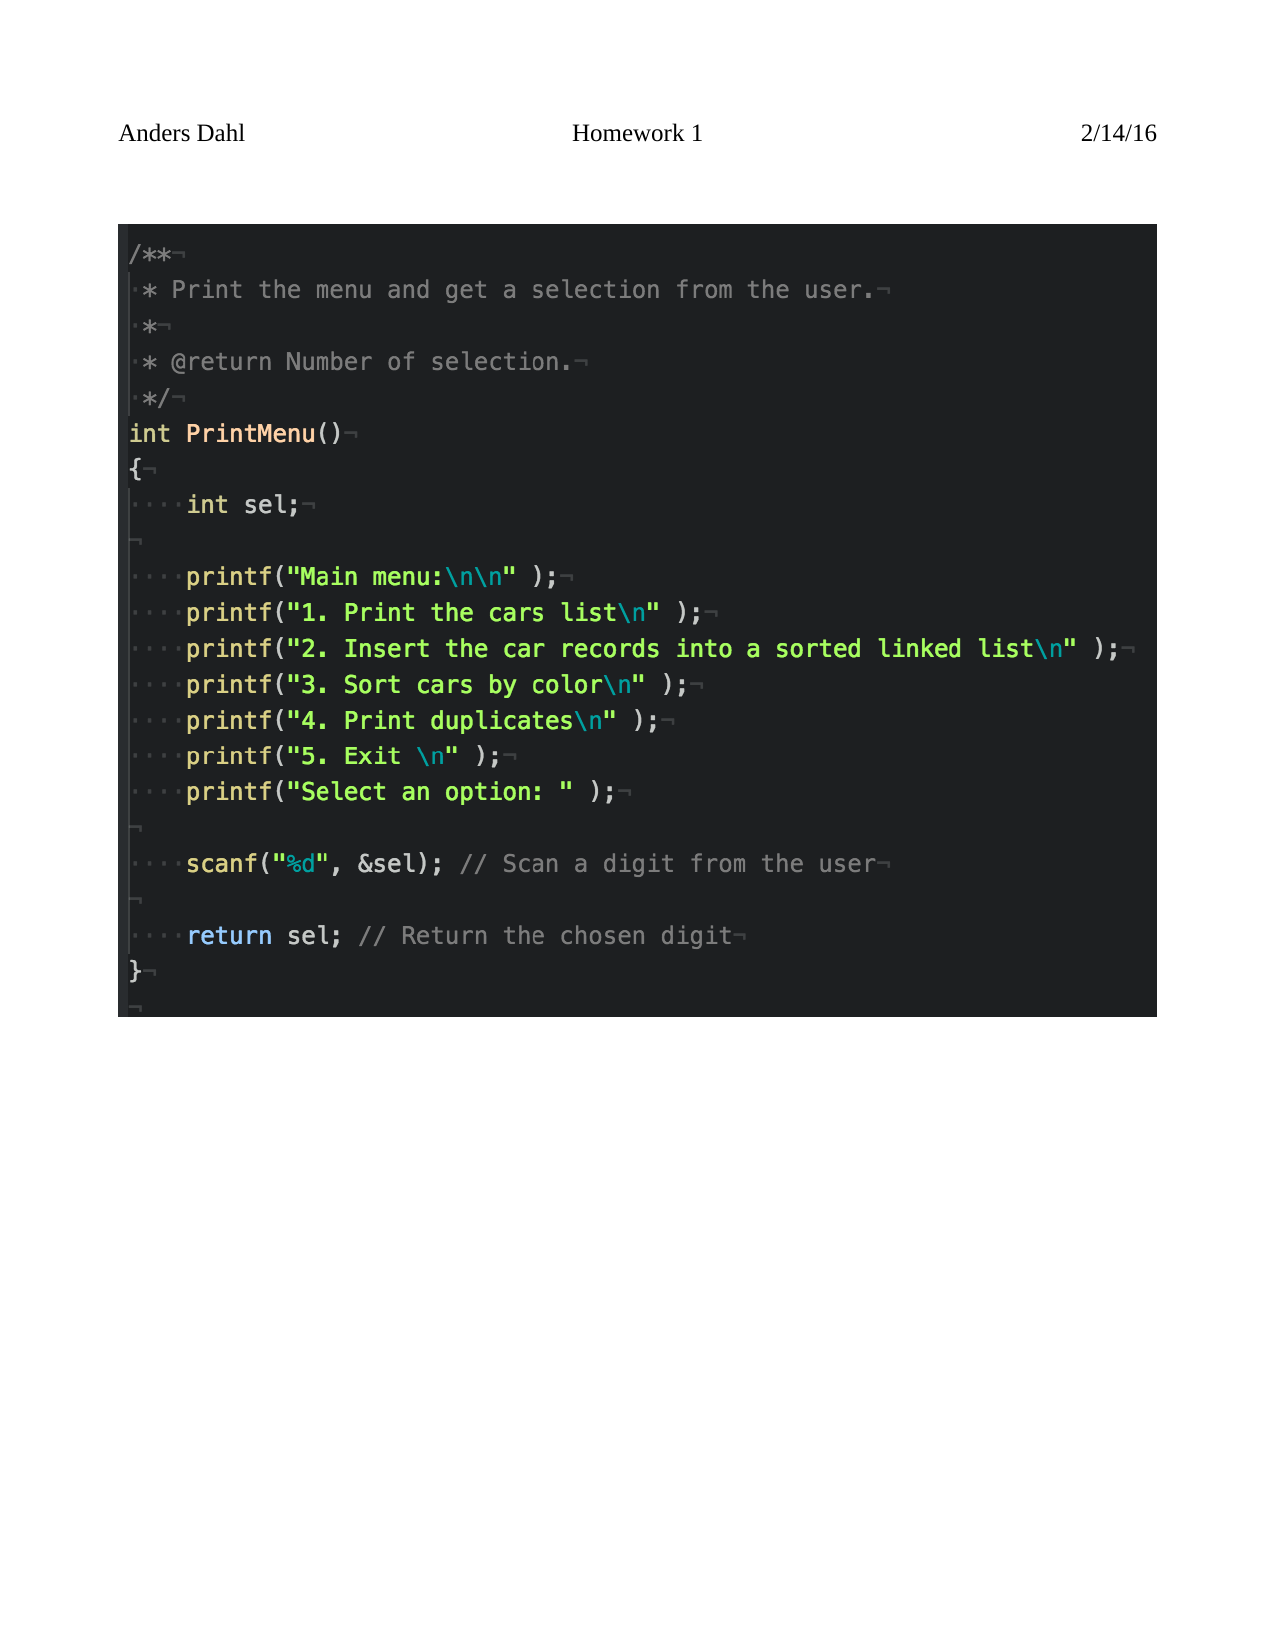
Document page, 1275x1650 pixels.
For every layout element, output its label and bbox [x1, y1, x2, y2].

picture [118, 224, 1157, 1017]
